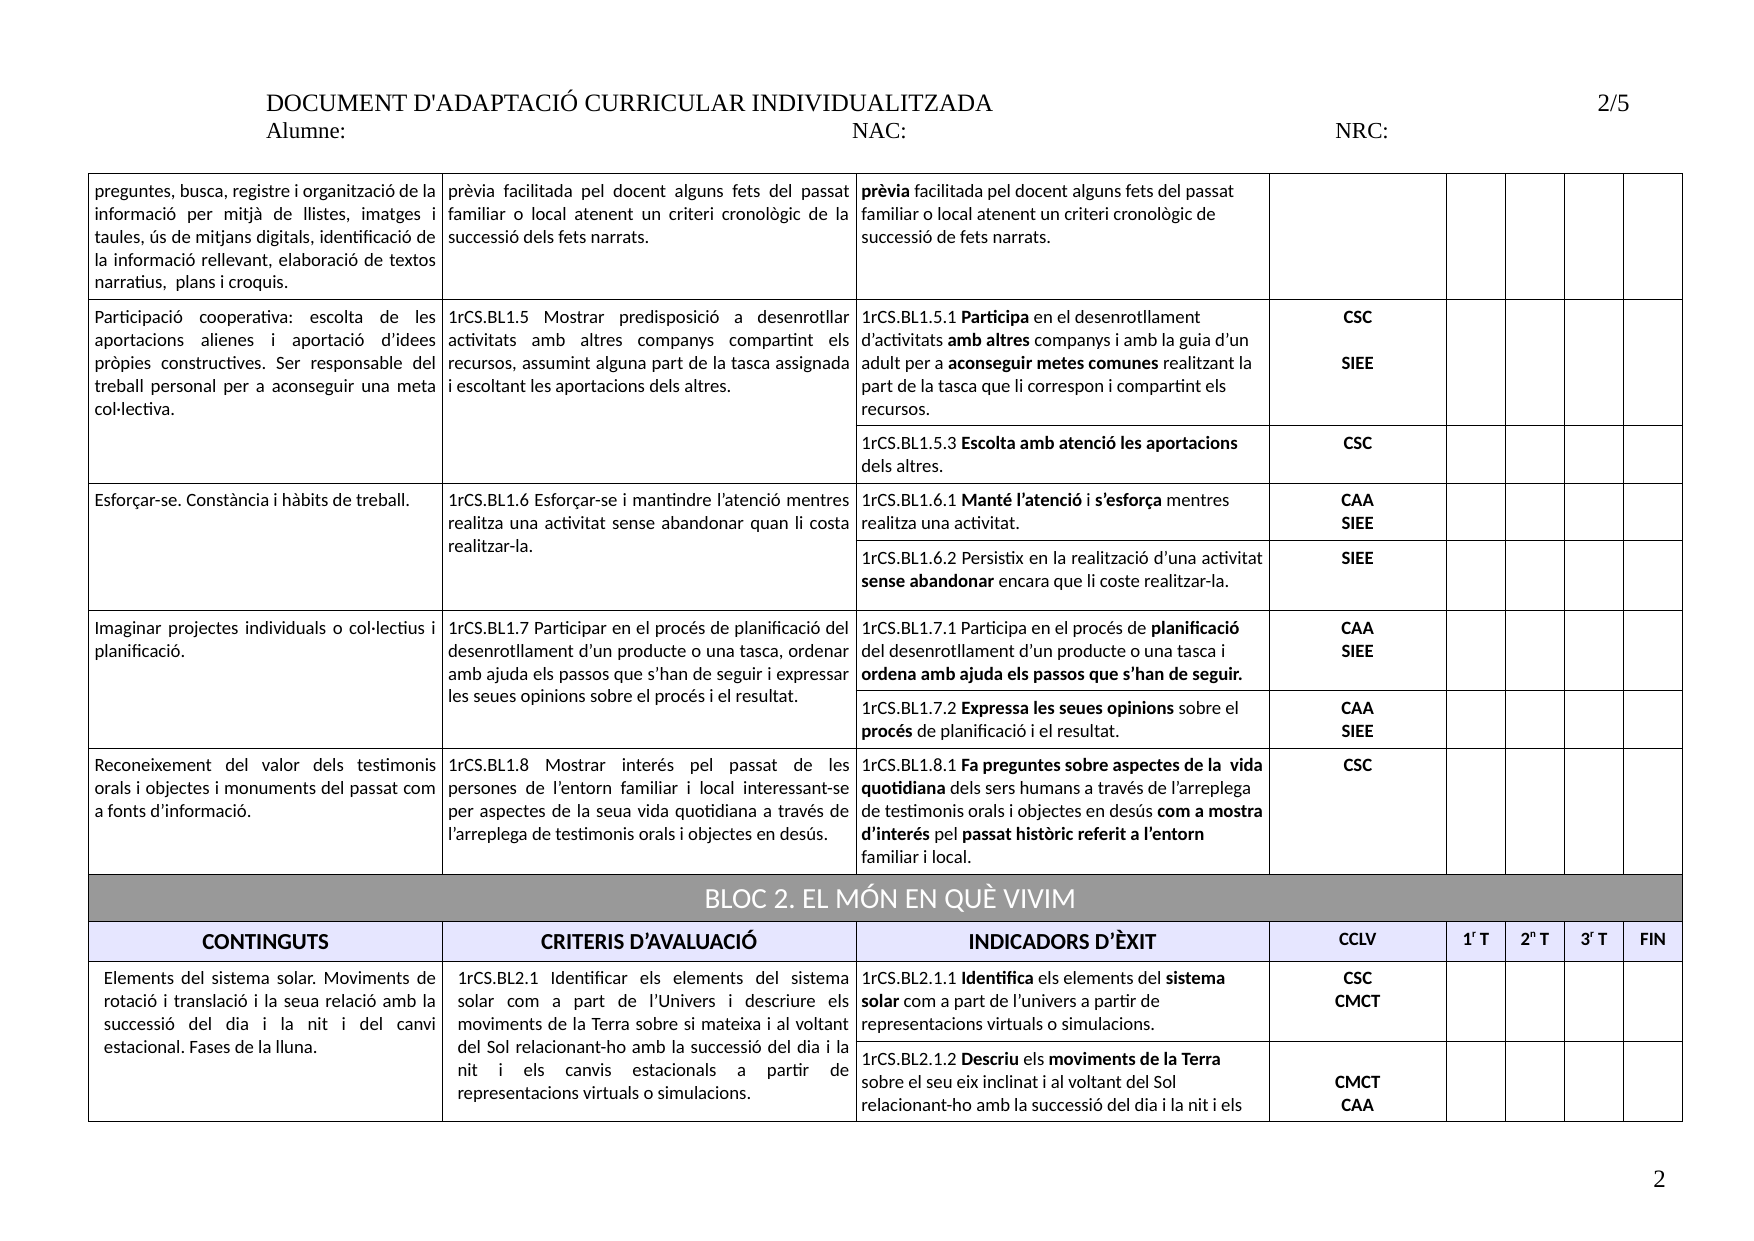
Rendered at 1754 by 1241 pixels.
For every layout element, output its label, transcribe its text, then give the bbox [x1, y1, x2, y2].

table_cell 1rCS.BL1.7.2 Expressa les seues opinions sobre el procés de planificació i el resultat. [857, 691, 1269, 748]
table_cell [1565, 962, 1623, 1041]
table_cell [1624, 174, 1682, 299]
table_cell 1rCS.BL1.6.1 Manté l’atenció i s’esforça mentres realitza una activitat. [857, 484, 1269, 540]
table_cell [1565, 174, 1623, 299]
table_cell preguntes, busca, registre i organització de la informació per mitjà de llistes, imatges i taules, ús de mitjans digitals, identificació de la informació rellevant, elaboració de textos narratius, plans i croquis. [89, 174, 442, 299]
table_cell 1rCS.BL1.8 Mostrar interés pel passat de les persones de l’entorn familiar i local interessant-se per aspectes de la seua vida quotidiana a través de l’arreplega de testimonis orals i objectes en desús. [443, 749, 856, 874]
table_cell CONTINGUTS [89, 922, 442, 961]
table_cell [1565, 749, 1623, 874]
table_cell 1rCS.BL1.6 Esforçar-se i mantindre l’atenció mentres realitza una activitat sense abandonar quan li costa realitzar-la. [443, 484, 856, 610]
table_cell [1447, 541, 1505, 610]
table_cell [1624, 749, 1682, 874]
table_cell [1624, 541, 1682, 610]
table_cell [1447, 1042, 1505, 1121]
table_cell 2n T [1506, 922, 1564, 961]
table_cell [1447, 691, 1505, 748]
table_cell [1270, 174, 1446, 299]
table_cell [1506, 484, 1564, 540]
table_cell Reconeixement del valor dels testimonis orals i objectes i monuments del passat com a fonts d’informació. [89, 749, 442, 874]
table_cell [1506, 541, 1564, 610]
table_cell 1rCS.BL2.1.2 Descriu els moviments de la Terra sobre el seu eix inclinat i al voltant del Sol relacionant-ho amb la successió del dia i la nit i els [857, 1042, 1269, 1121]
table_cell [1565, 426, 1623, 483]
table_cell SIEE [1270, 541, 1446, 610]
table_cell 1rCS.BL1.6.2 Persistix en la realització d’una activitat sense abandonar encara que li coste realitzar-la. [857, 541, 1269, 610]
table_cell CSC CMCT [1270, 962, 1446, 1041]
table_cell prèvia facilitada pel docent alguns fets del passat familiar o local atenent un criteri cronològic de la successió dels fets narrats. [443, 174, 856, 299]
table_cell [1624, 426, 1682, 483]
table_cell 1rCS.BL1.5 Mostrar predisposició a desenrotllar activitats amb altres companys compartint els recursos, assumint alguna part de la tasca assignada i escoltant les aportacions dels altres. [443, 300, 856, 483]
table_cell [1447, 611, 1505, 690]
table_cell CSC SIEE [1270, 300, 1446, 425]
table_cell 1rCS.BL2.1 Identificar els elements del sistema solar com a part de l’Univers i descriure els moviments de la Terra sobre si mateixa i al voltant del Sol relacionant-ho amb la successió del dia i la nit i els canvis estacionals a partir de representacions virtuals o simulacions. [443, 962, 856, 1121]
table_cell [1624, 962, 1682, 1041]
table_cell [1624, 1042, 1682, 1121]
table_cell [1565, 484, 1623, 540]
table_cell 1rCS.BL1.7 Participar en el procés de planificació del desenrotllament d’un producte o una tasca, ordenar amb ajuda els passos que s’han de seguir i expressar les seues opinions sobre el procés i el resultat. [443, 611, 856, 748]
table_cell Elements del sistema solar. Moviments de rotació i translació i la seua relació amb la successió del dia i la nit i del canvi estacional. Fases de la lluna. [89, 962, 442, 1121]
table_cell [1624, 484, 1682, 540]
table_cell [1624, 691, 1682, 748]
table_cell [1506, 1042, 1564, 1121]
table_cell [1506, 426, 1564, 483]
table_cell CCLV [1270, 922, 1446, 961]
table_cell [1565, 300, 1623, 425]
table_cell [1565, 611, 1623, 690]
table_cell 1rCS.BL2.1.1 Identifica els elements del sistema solar com a part de l’univers a partir de representacions virtuals o simulacions. [857, 962, 1269, 1041]
table_cell prèvia facilitada pel docent alguns fets del passat familiar o local atenent un criteri cronològic de successió de fets narrats. [857, 174, 1269, 299]
table_cell [1447, 174, 1505, 299]
table_cell 1rCS.BL1.5.1 Participa en el desenrotllament d’activitats amb altres companys i amb la guia d’un adult per a aconseguir metes comunes realitzant la part de la tasca que li correspon i compartint els recursos. [857, 300, 1269, 425]
table_cell [1506, 300, 1564, 425]
table_cell CSC [1270, 426, 1446, 483]
table_cell Imaginar projectes individuals o col·lectius i planificació. [89, 611, 442, 748]
table_cell [1447, 300, 1505, 425]
table_cell INDICADORS D’ÈXIT [857, 922, 1269, 961]
table_cell [1624, 611, 1682, 690]
table_cell [1565, 691, 1623, 748]
table_cell Participació cooperativa: escolta de les aportacions alienes i aportació d’idees pròpies constructives. Ser responsable del treball personal per a aconseguir una meta col·lectiva. [89, 300, 442, 483]
table_cell 1rCS.BL1.8.1 Fa preguntes sobre aspectes de la vida quotidiana dels sers humans a través de l’arreplega de testimonis orals i objectes en desús com a mostra d’interés pel passat històric referit a l’entorn familiar i local. [857, 749, 1269, 874]
table_cell 1rCS.BL1.5.3 Escolta amb atenció les aportacions dels altres. [857, 426, 1269, 483]
table_cell 3r T [1565, 922, 1623, 961]
table_cell CAA SIEE [1270, 611, 1446, 690]
table_cell [1565, 541, 1623, 610]
table_cell CSC [1270, 749, 1446, 874]
table_cell CAA SIEE [1270, 691, 1446, 748]
table_cell CRITERIS D’AVALUACIÓ [443, 922, 856, 961]
table_cell BLOC 2. EL MÓN EN QUÈ VIVIM [89, 875, 1682, 921]
table_cell Esforçar-se. Constància i hàbits de treball. [89, 484, 442, 610]
table_cell CAA SIEE [1270, 484, 1446, 540]
table_cell 1r T [1447, 922, 1505, 961]
table_cell [1565, 1042, 1623, 1121]
table_cell [1447, 962, 1505, 1041]
table_cell [1506, 174, 1564, 299]
table_cell [1447, 749, 1505, 874]
table_cell 1rCS.BL1.7.1 Participa en el procés de planificació del desenrotllament d’un producte o una tasca i ordena amb ajuda els passos que s’han de seguir. [857, 611, 1269, 690]
table_cell [1506, 749, 1564, 874]
table_cell [1506, 962, 1564, 1041]
table_cell [1624, 300, 1682, 425]
table_cell [1506, 611, 1564, 690]
table_cell [1447, 484, 1505, 540]
table_cell FIN [1624, 922, 1682, 961]
table_cell CMCT CAA [1270, 1042, 1446, 1121]
table_cell [1447, 426, 1505, 483]
table_cell [1506, 691, 1564, 748]
